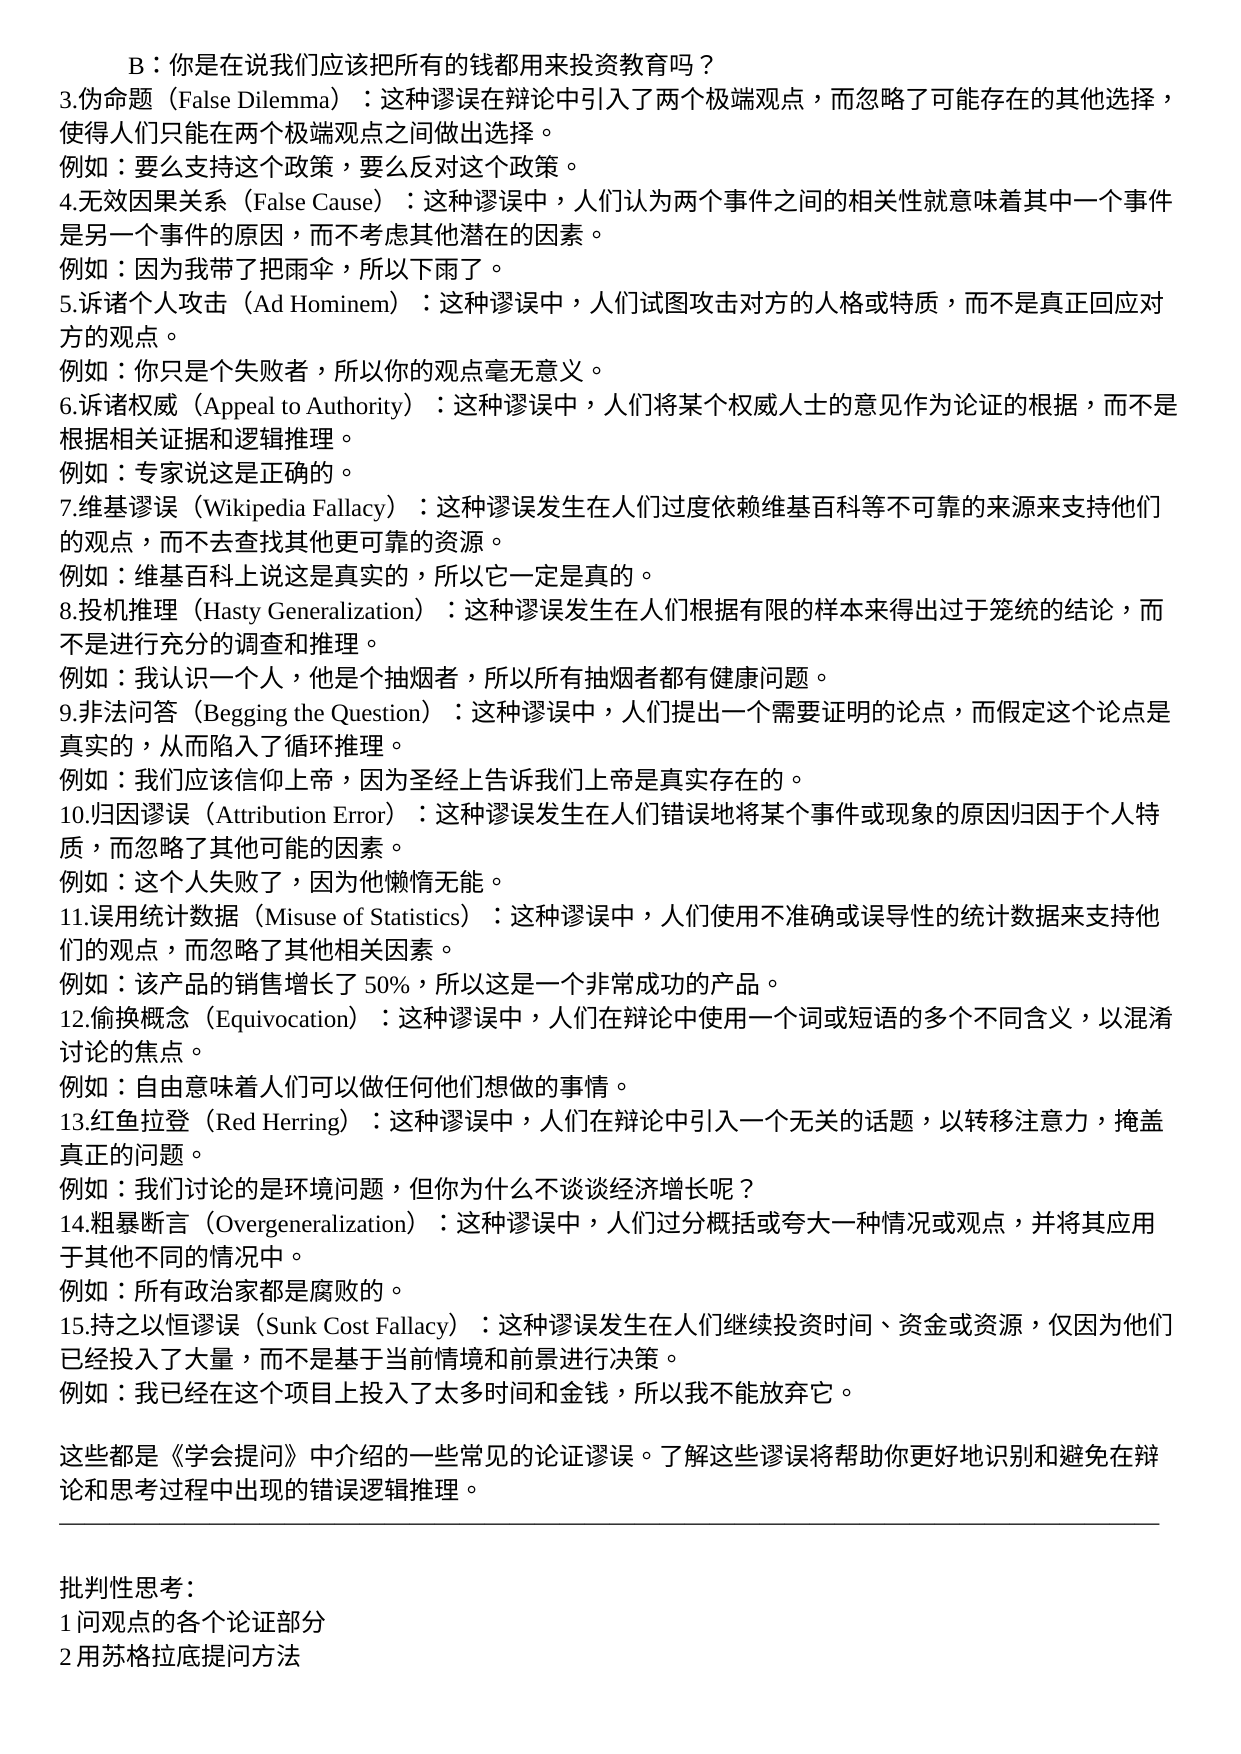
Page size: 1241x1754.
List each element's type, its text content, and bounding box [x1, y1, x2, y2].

text 14.粗暴断言（Overgeneralization）：这种谬误中，人们过分概括或夸大一种情况或观点，并将其应用于其他不同的情况中。 [59, 1205, 1181, 1273]
text 3.伪命题（False Dilemma）：这种谬误在辩论中引入了两个极端观点，而忽略了可能存在的其他选择，使得人们只能在两个极端观点之间做出选择。 [59, 81, 1181, 149]
text 12.偷换概念（Equivocation）：这种谬误中，人们在辩论中使用一个词或短语的多个不同含义，以混淆讨论的焦点。 [59, 1001, 1181, 1069]
text ———————————————————————————————————————————— [59, 1507, 1181, 1535]
text 13.红鱼拉登（Red Herring）：这种谬误中，人们在辩论中引入一个无关的话题，以转移注意力，掩盖真正的问题。 [59, 1103, 1181, 1171]
text 2用苏格拉底提问方法 [59, 1639, 1181, 1673]
text 15.持之以恒谬误（Sunk Cost Fallacy）：这种谬误发生在人们继续投资时间、资金或资源，仅因为他们已经投入了大量，而不是基于当前情境和前景进行决策。 [59, 1308, 1181, 1376]
text 例如：专家说这是正确的。 [59, 456, 1181, 490]
text 例如：所有政治家都是腐败的。 [59, 1273, 1181, 1308]
text 例如：我认识一个人，他是个抽烟者，所以所有抽烟者都有健康问题。 [59, 660, 1181, 694]
text 例如：你只是个失败者，所以你的观点毫无意义。 [59, 354, 1181, 388]
text 批判性思考： 1问观点的各个论证部分 [59, 1568, 1181, 1639]
text 9.非法问答（Begging the Question）：这种谬误中，人们提出一个需要证明的论点，而假定这个论点是真实的，从而陷入了循环推理。 [59, 694, 1181, 763]
text 10.归因谬误（Attribution Error）：这种谬误发生在人们错误地将某个事件或现象的原因归因于个人特质，而忽略了其他可能的因素。 [59, 797, 1181, 865]
text 例如：我们应该信仰上帝，因为圣经上告诉我们上帝是真实存在的。 [59, 763, 1181, 797]
text 7.维基谬误（Wikipedia Fallacy）：这种谬误发生在人们过度依赖维基百科等不可靠的来源来支持他们的观点，而不去查找其他更可靠的资源。 [59, 490, 1181, 558]
text 例如：维基百科上说这是真实的，所以它一定是真的。 [59, 558, 1181, 592]
text 11.误用统计数据（Misuse of Statistics）：这种谬误中，人们使用不准确或误导性的统计数据来支持他们的观点，而忽略了其他相关因素。 [59, 899, 1181, 967]
text 5.诉诸个人攻击（Ad Hominem）：这种谬误中，人们试图攻击对方的人格或特质，而不是真正回应对方的观点。 [59, 286, 1181, 354]
text 6.诉诸权威（Appeal to Authority）：这种谬误中，人们将某个权威人士的意见作为论证的根据，而不是根据相关证据和逻辑推理。 [59, 388, 1181, 456]
text 例如：自由意味着人们可以做任何他们想做的事情。 [59, 1069, 1181, 1103]
text 例如：因为我带了把雨伞，所以下雨了。 [59, 252, 1181, 286]
text B：你是在说我们应该把所有的钱都用来投资教育吗？ [59, 47, 1181, 81]
text 例如：我们讨论的是环境问题，但你为什么不谈谈经济增长呢？ [59, 1171, 1181, 1205]
text 例如：我已经在这个项目上投入了太多时间和金钱，所以我不能放弃它。 [59, 1376, 1181, 1410]
text 例如：要么支持这个政策，要么反对这个政策。 [59, 149, 1181, 183]
text 4.无效因果关系（False Cause）：这种谬误中，人们认为两个事件之间的相关性就意味着其中一个事件是另一个事件的原因，而不考虑其他潜在的因素。 [59, 183, 1181, 252]
text 这些都是《学会提问》中介绍的一些常见的论证谬误。了解这些谬误将帮助你更好地识别和避免在辩论和思考过程中出现的错误逻辑推理。 [59, 1438, 1181, 1507]
text 例如：这个人失败了，因为他懒惰无能。 [59, 865, 1181, 899]
text 8.投机推理（Hasty Generalization）：这种谬误发生在人们根据有限的样本来得出过于笼统的结论，而不是进行充分的调查和推理。 [59, 592, 1181, 660]
text 例如：该产品的销售增长了50%，所以这是一个非常成功的产品。 [59, 967, 1181, 1001]
